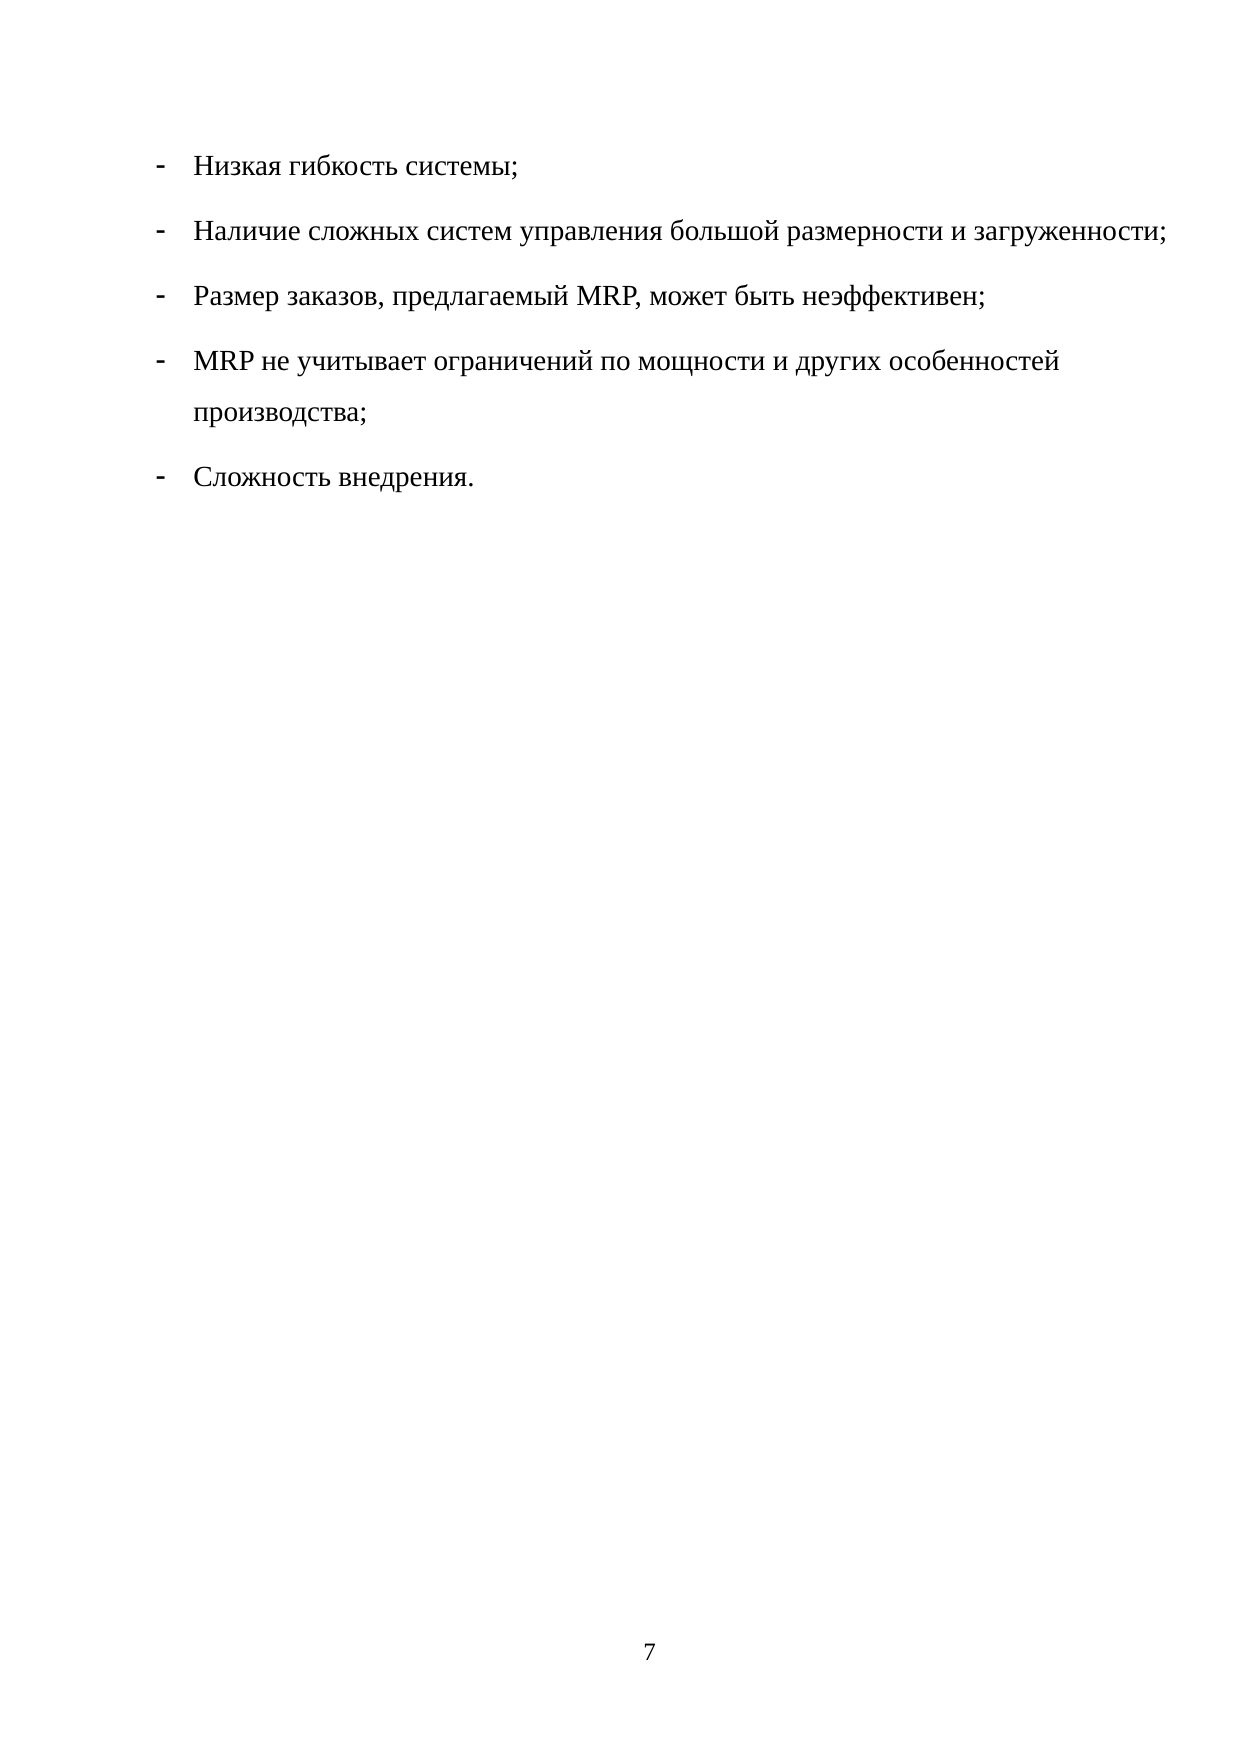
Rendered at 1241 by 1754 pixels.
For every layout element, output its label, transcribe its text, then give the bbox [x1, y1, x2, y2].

list Размер заказов, предлагаемый MRP, может быть неэффективен; [156, 278, 1181, 312]
list Низкая гибкость системы; [156, 148, 1181, 182]
list MRP не учитывает ограничений по мощности и других особенностей производства; [156, 343, 1181, 427]
list Наличие сложных систем управления большой размерности и загруженности; [156, 213, 1181, 247]
list Сложность внедрения. [156, 459, 1181, 492]
